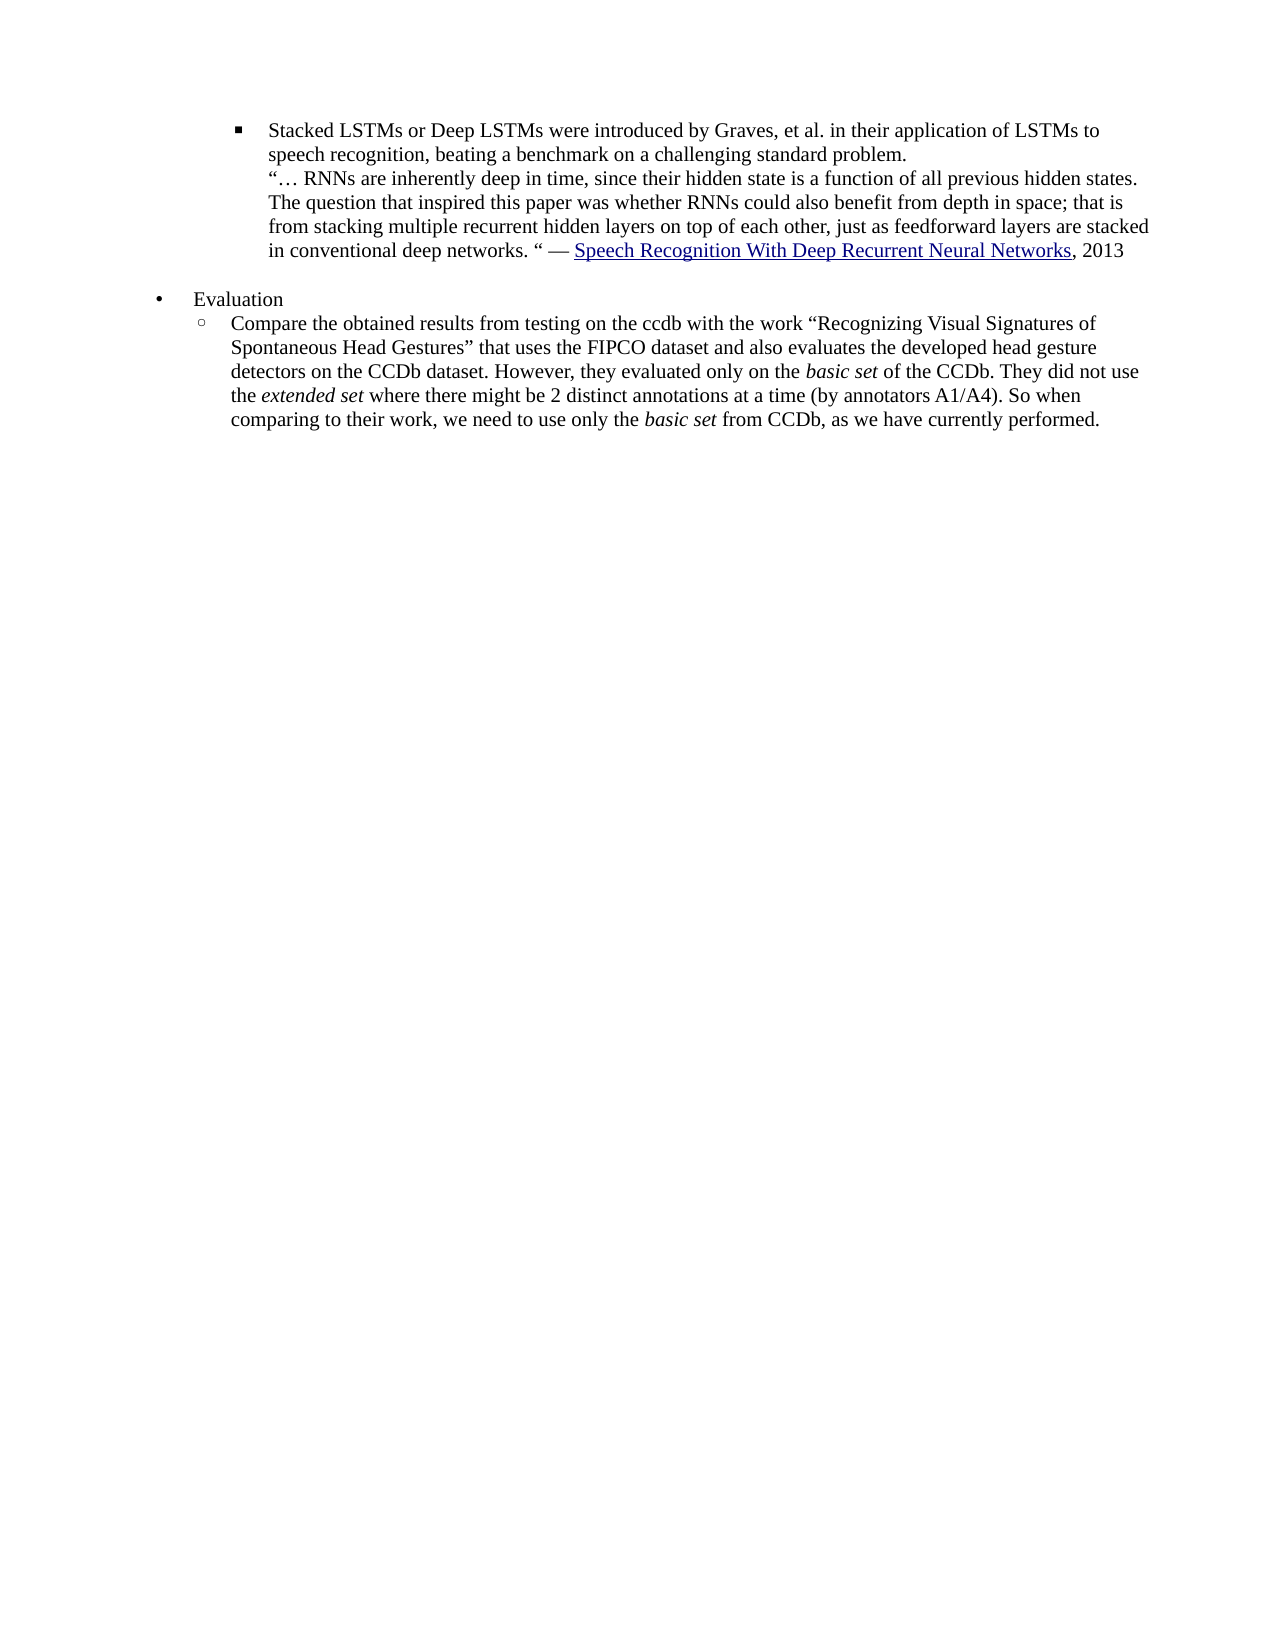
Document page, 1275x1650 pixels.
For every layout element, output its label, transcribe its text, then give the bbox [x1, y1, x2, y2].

list “… RNNs are inherently deep in time, since their hidden state is a function of all previous hidden states. The question that inspired this paper was whether RNNs could also benefit from depth in space; that is from stacking multiple recurrent hidden layers on top of each other, just as feedforward layers are stacked in conventional deep networks. “ — Speech Recognition With Deep Recurrent Neural Networks, 2013 [231, 166, 1157, 262]
list Stacked LSTMs or Deep LSTMs were introduced by Graves, et al. in their application of LSTMs to speech recognition, beating a benchmark on a challenging standard problem. [231, 118, 1157, 166]
list Evaluation [156, 287, 1157, 311]
list Compare the obtained results from testing on the ccdb with the work “Recognizing Visual Signatures of Spontaneous Head Gestures” that uses the FIPCO dataset and also evaluates the developed head gesture detectors on the CCDb dataset. However, they evaluated only on the basic set of the CCDb. They did not use the extended set where there might be 2 distinct annotations at a time (by annotators A1/A4). So when comparing to their work, we need to use only the basic set from CCDb, as we have currently performed. [193, 311, 1157, 431]
